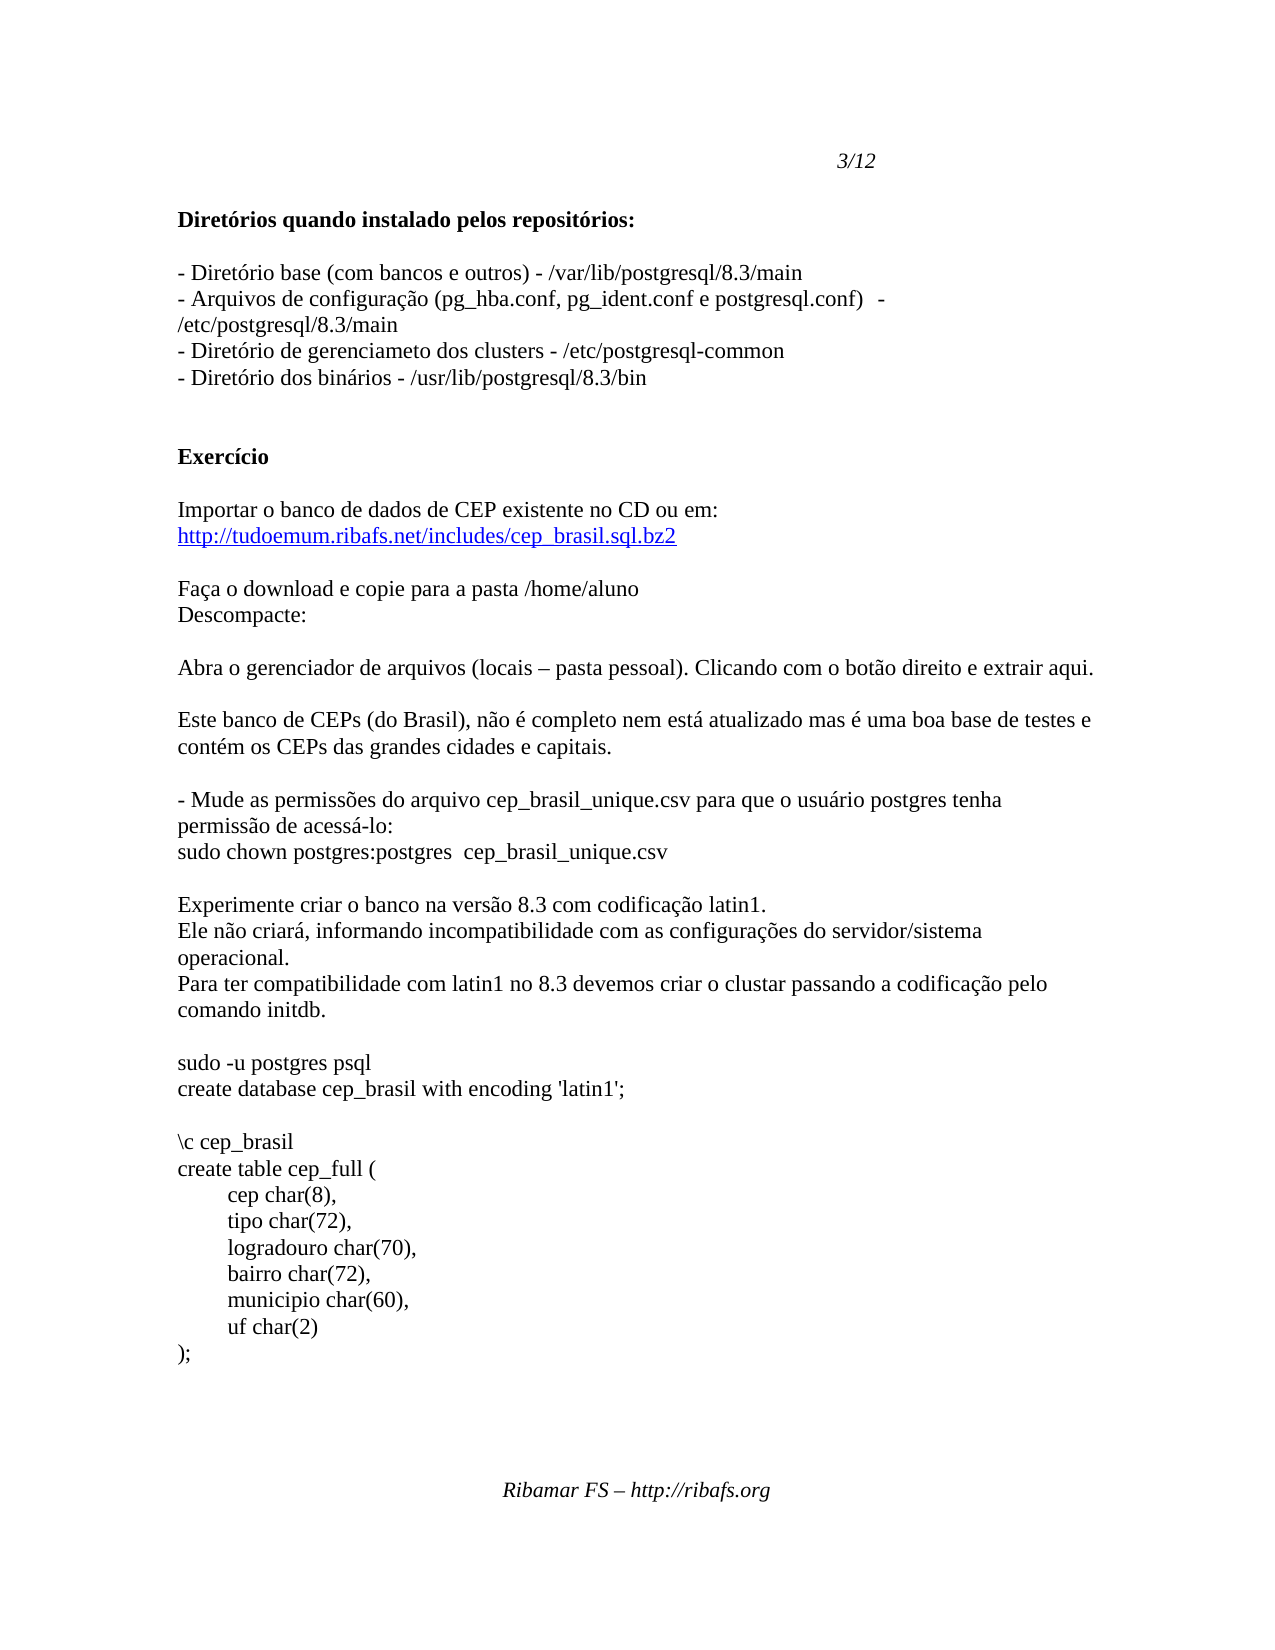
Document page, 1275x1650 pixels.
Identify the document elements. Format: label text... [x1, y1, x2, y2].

text Ele não criará, informando incompatibilidade com as configurações do servidor/sistema operacional. [177, 917, 1098, 970]
text - Diretório dos binários - /usr/lib/postgresql/8.3/bin [177, 364, 1098, 390]
text Faça o download e copie para a pasta /home/aluno [177, 575, 1098, 601]
text Importar o banco de dados de CEP existente no CD ou em: [177, 496, 1098, 522]
text ); [177, 1339, 1098, 1365]
text uf char(2) [177, 1313, 1098, 1339]
text Experimente criar o banco na versão 8.3 com codificação latin1. [177, 891, 1098, 917]
text sudo chown postgres:postgres cep_brasil_unique.csv [177, 838, 1098, 865]
text - Arquivos de configuração (pg_hba.conf, pg_ident.conf e postgresql.conf) - /etc/postgresql/8.3/main [177, 285, 1098, 338]
text http://tudoemum.ribafs.net/includes/cep_brasil.sql.bz2 [177, 522, 1098, 548]
text - Diretório base (com bancos e outros) - /var/lib/postgresql/8.3/main [177, 258, 1098, 285]
text - Mude as permissões do arquivo cep_brasil_unique.csv para que o usuário postgres tenha permissão de acessá-lo: [177, 786, 1098, 838]
text \c cep_brasil [177, 1128, 1098, 1154]
text Abra o gerenciador de arquivos (locais – pasta pessoal). Clicando com o botão direito e extrair aqui. [177, 654, 1098, 680]
text bairro char(72), [177, 1260, 1098, 1286]
text cep char(8), [177, 1181, 1098, 1207]
text Para ter compatibilidade com latin1 no 8.3 devemos criar o clustar passando a codificação pelo comando initdb. [177, 970, 1098, 1023]
text logradouro char(70), [177, 1234, 1098, 1260]
text - Diretório de gerenciameto dos clusters - /etc/postgresql-common [177, 338, 1098, 364]
text Descompacte: [177, 601, 1098, 627]
text create database cep_brasil with encoding 'latin1'; [177, 1076, 1098, 1102]
text municipio char(60), [177, 1286, 1098, 1313]
text Este banco de CEPs (do Brasil), não é completo nem está atualizado mas é uma boa base de testes e contém os CEPs das grandes cidades e capitais. [177, 707, 1098, 759]
text tipo char(72), [177, 1207, 1098, 1234]
text Diretórios quando instalado pelos repositórios: [177, 206, 1098, 232]
text Exercício [177, 443, 1098, 469]
text sudo -u postgres psql [177, 1049, 1098, 1076]
text create table cep_full ( [177, 1154, 1098, 1181]
